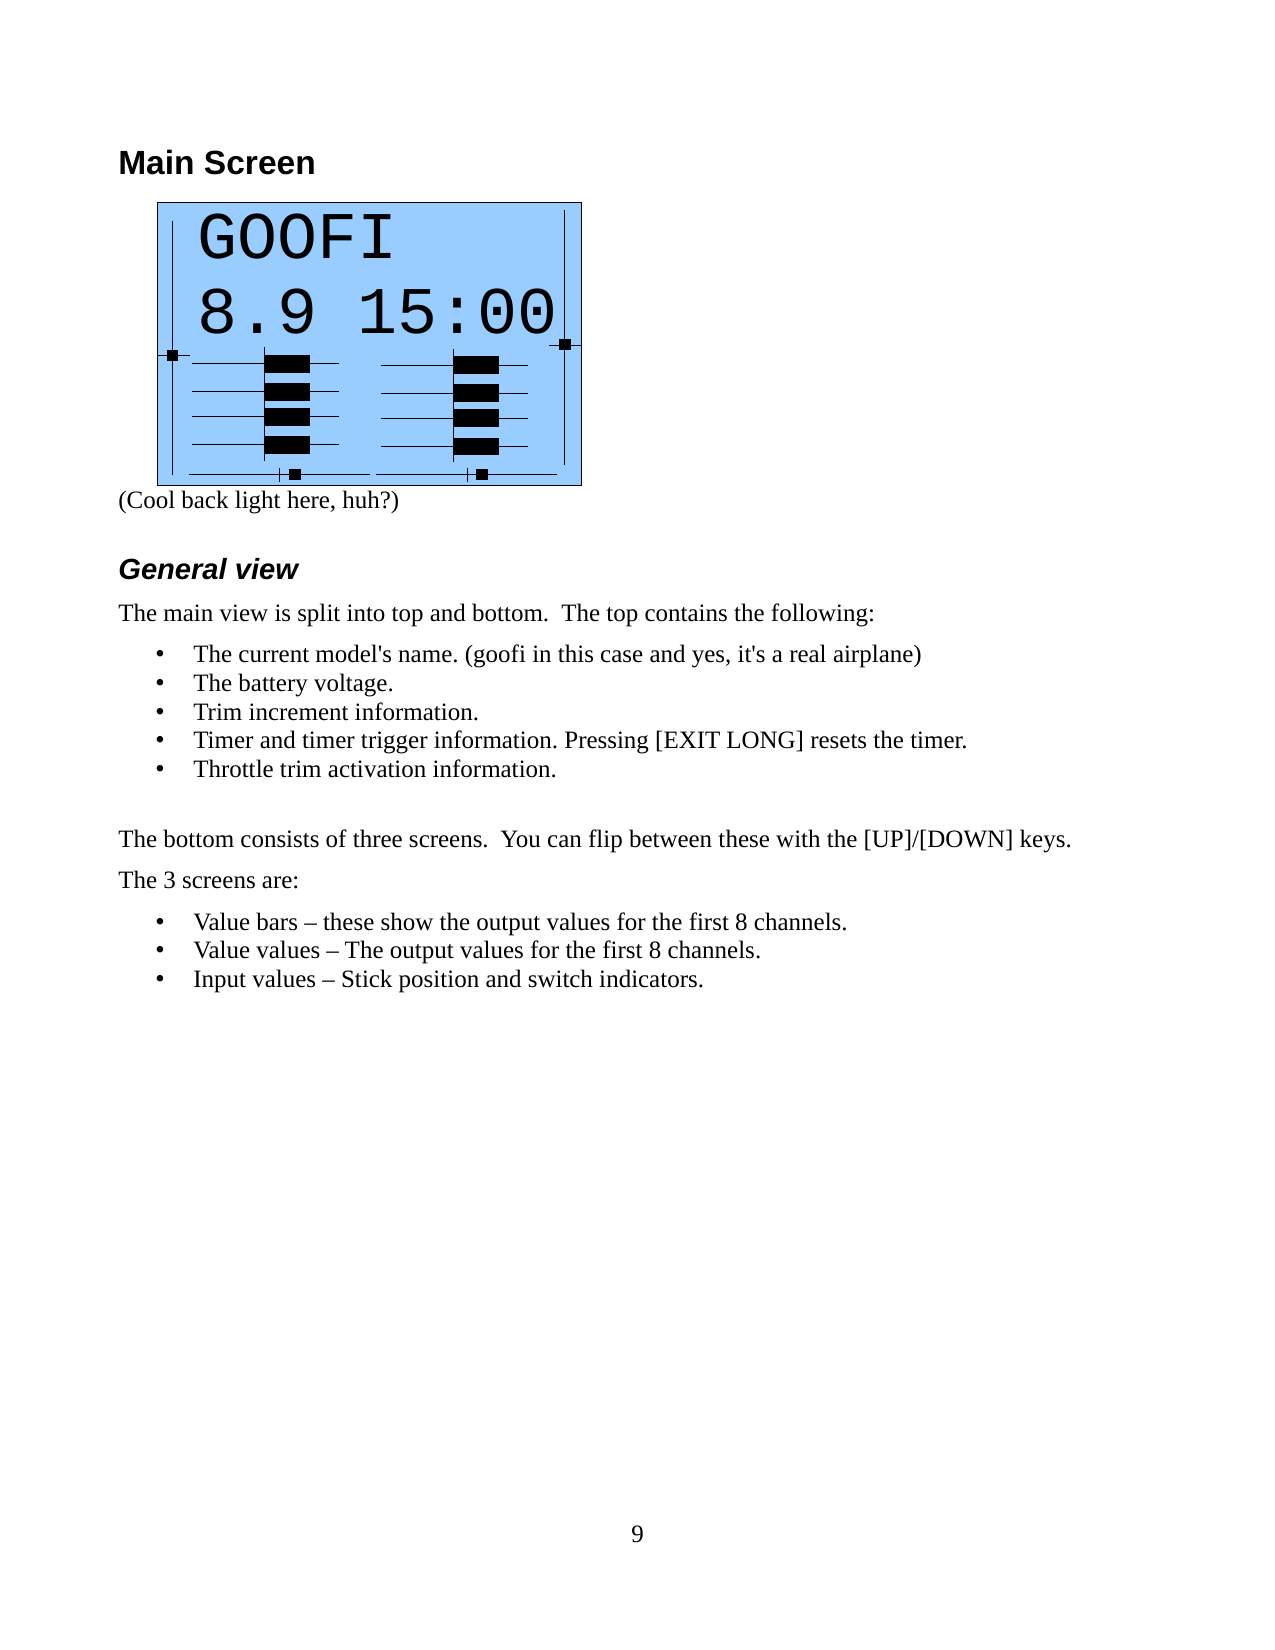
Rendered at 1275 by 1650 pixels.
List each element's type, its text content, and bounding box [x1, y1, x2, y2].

list Value bars – these show the output values for the first 8 channels. [156, 907, 1157, 935]
list Value values – The output values for the first 8 channels. [156, 935, 1157, 964]
list Trim increment information. [156, 697, 1157, 725]
list The battery voltage. [156, 668, 1157, 697]
list Timer and timer trigger information. Pressing [EXIT LONG] resets the timer. [156, 725, 1157, 754]
subtitle General view [118, 552, 1157, 585]
list The current model's name. (goofi in this case and yes, it's a real airplane) [156, 639, 1157, 668]
list Input values – Stick position and switch indicators. [156, 964, 1157, 993]
text (Cool back light here, huh?) [118, 194, 1157, 514]
text The 3 screens are: [118, 865, 1157, 894]
subtitle Main Screen [118, 143, 1157, 182]
text The bottom consists of three screens. You can flip between these with the [UP]/[DOWN] keys. [118, 824, 1157, 853]
text The main view is split into top and bottom. The top contains the following: [118, 598, 1157, 627]
list Throttle trim activation information. [156, 754, 1157, 783]
